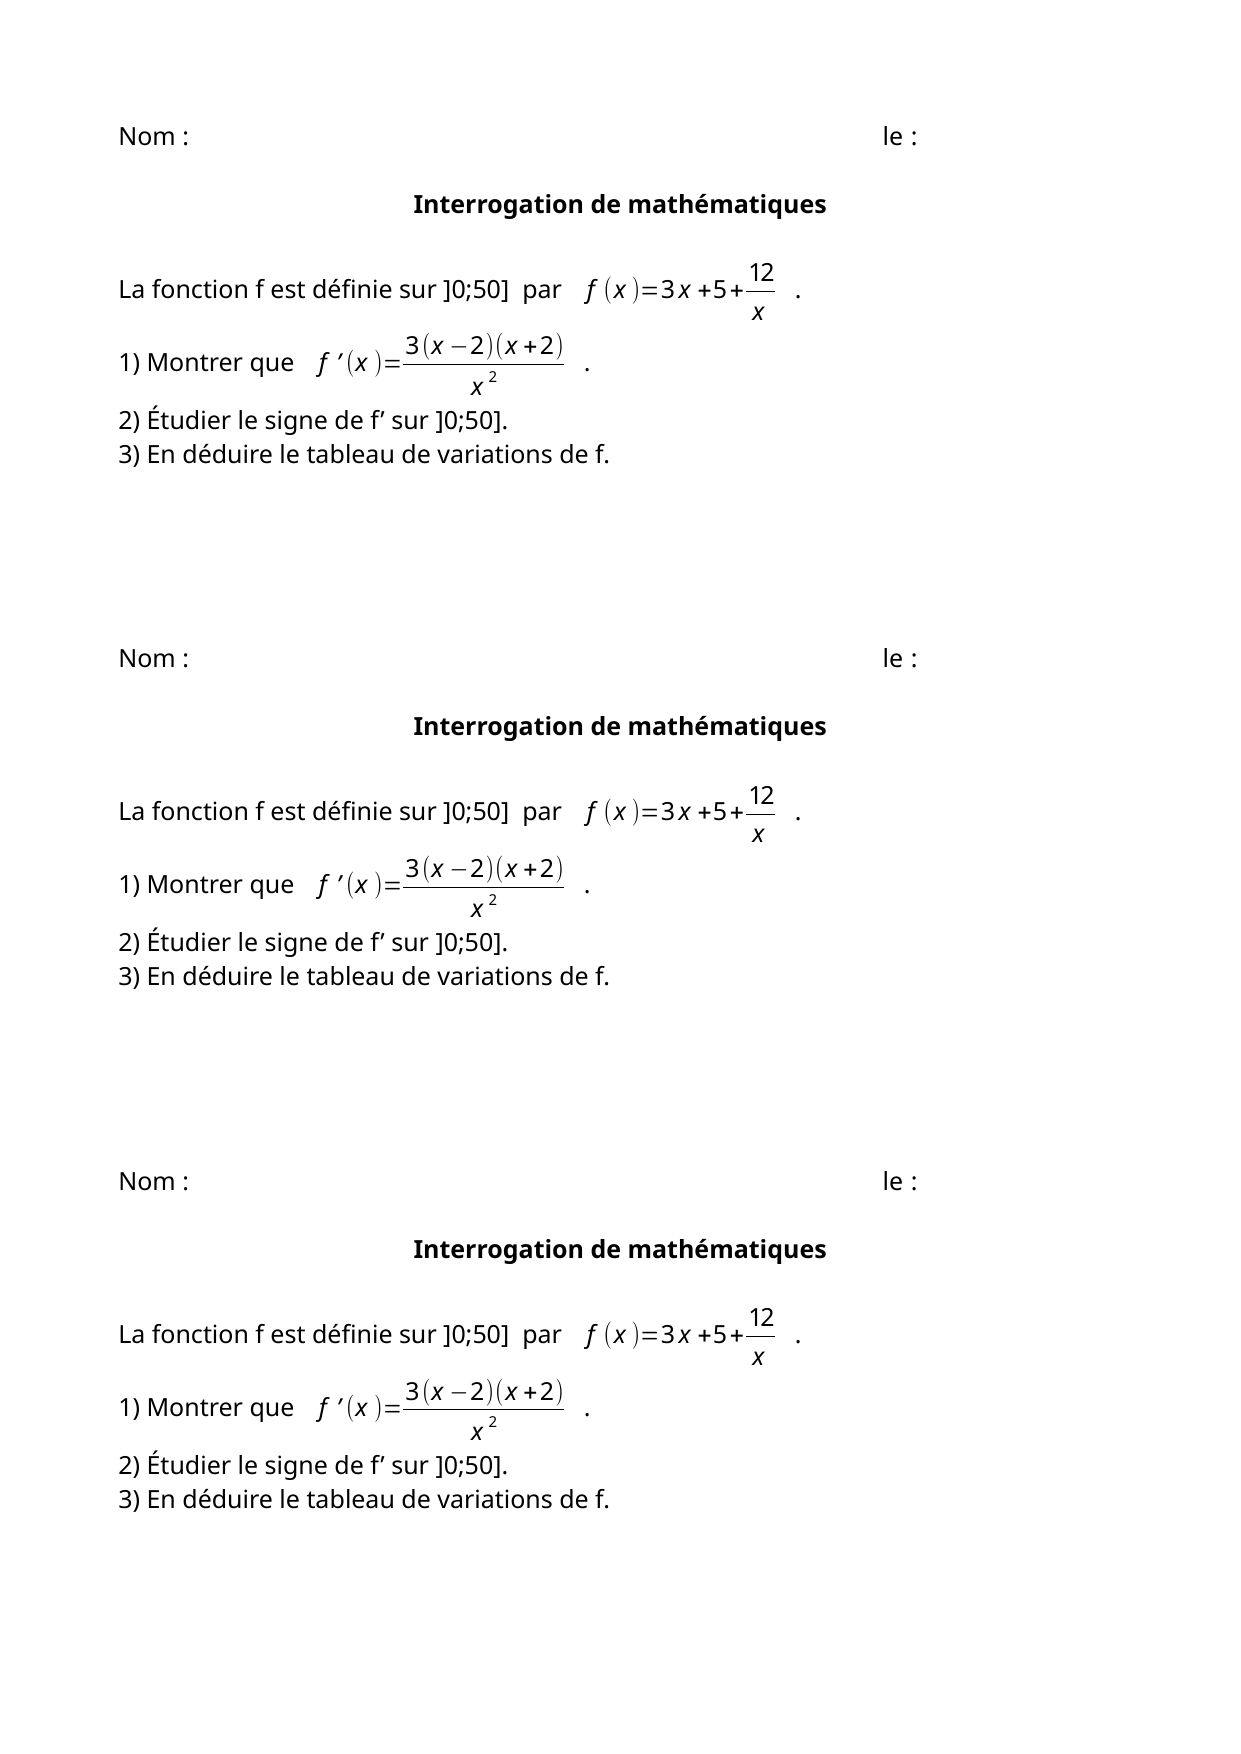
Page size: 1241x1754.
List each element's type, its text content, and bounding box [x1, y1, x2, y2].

text 1) Montrer que . [118, 1373, 1122, 1447]
text Nom : le : [118, 118, 1122, 152]
text 1) Montrer que . [118, 328, 1122, 402]
text Nom : le : [118, 641, 1122, 675]
text 2) Étudier le signe de f’ sur ]0;50]. [118, 925, 1122, 959]
text La fonction f est définie sur ]0;50] par . [118, 1299, 1122, 1373]
text La fonction f est définie sur ]0;50] par . [118, 254, 1122, 328]
text 3) En déduire le tableau de variations de f. [118, 436, 1122, 470]
text Nom : le : [118, 1163, 1122, 1197]
text 1) Montrer que . [118, 850, 1122, 925]
text La fonction f est définie sur ]0;50] par . [118, 777, 1122, 850]
text 2) Étudier le signe de f’ sur ]0;50]. [118, 1447, 1122, 1482]
text Interrogation de mathématiques [118, 186, 1122, 220]
text Interrogation de mathématiques [118, 1231, 1122, 1266]
text 3) En déduire le tableau de variations de f. [118, 1482, 1122, 1516]
text 2) Étudier le signe de f’ sur ]0;50]. [118, 402, 1122, 436]
text 3) En déduire le tableau de variations de f. [118, 959, 1122, 993]
text Interrogation de mathématiques [118, 709, 1122, 743]
